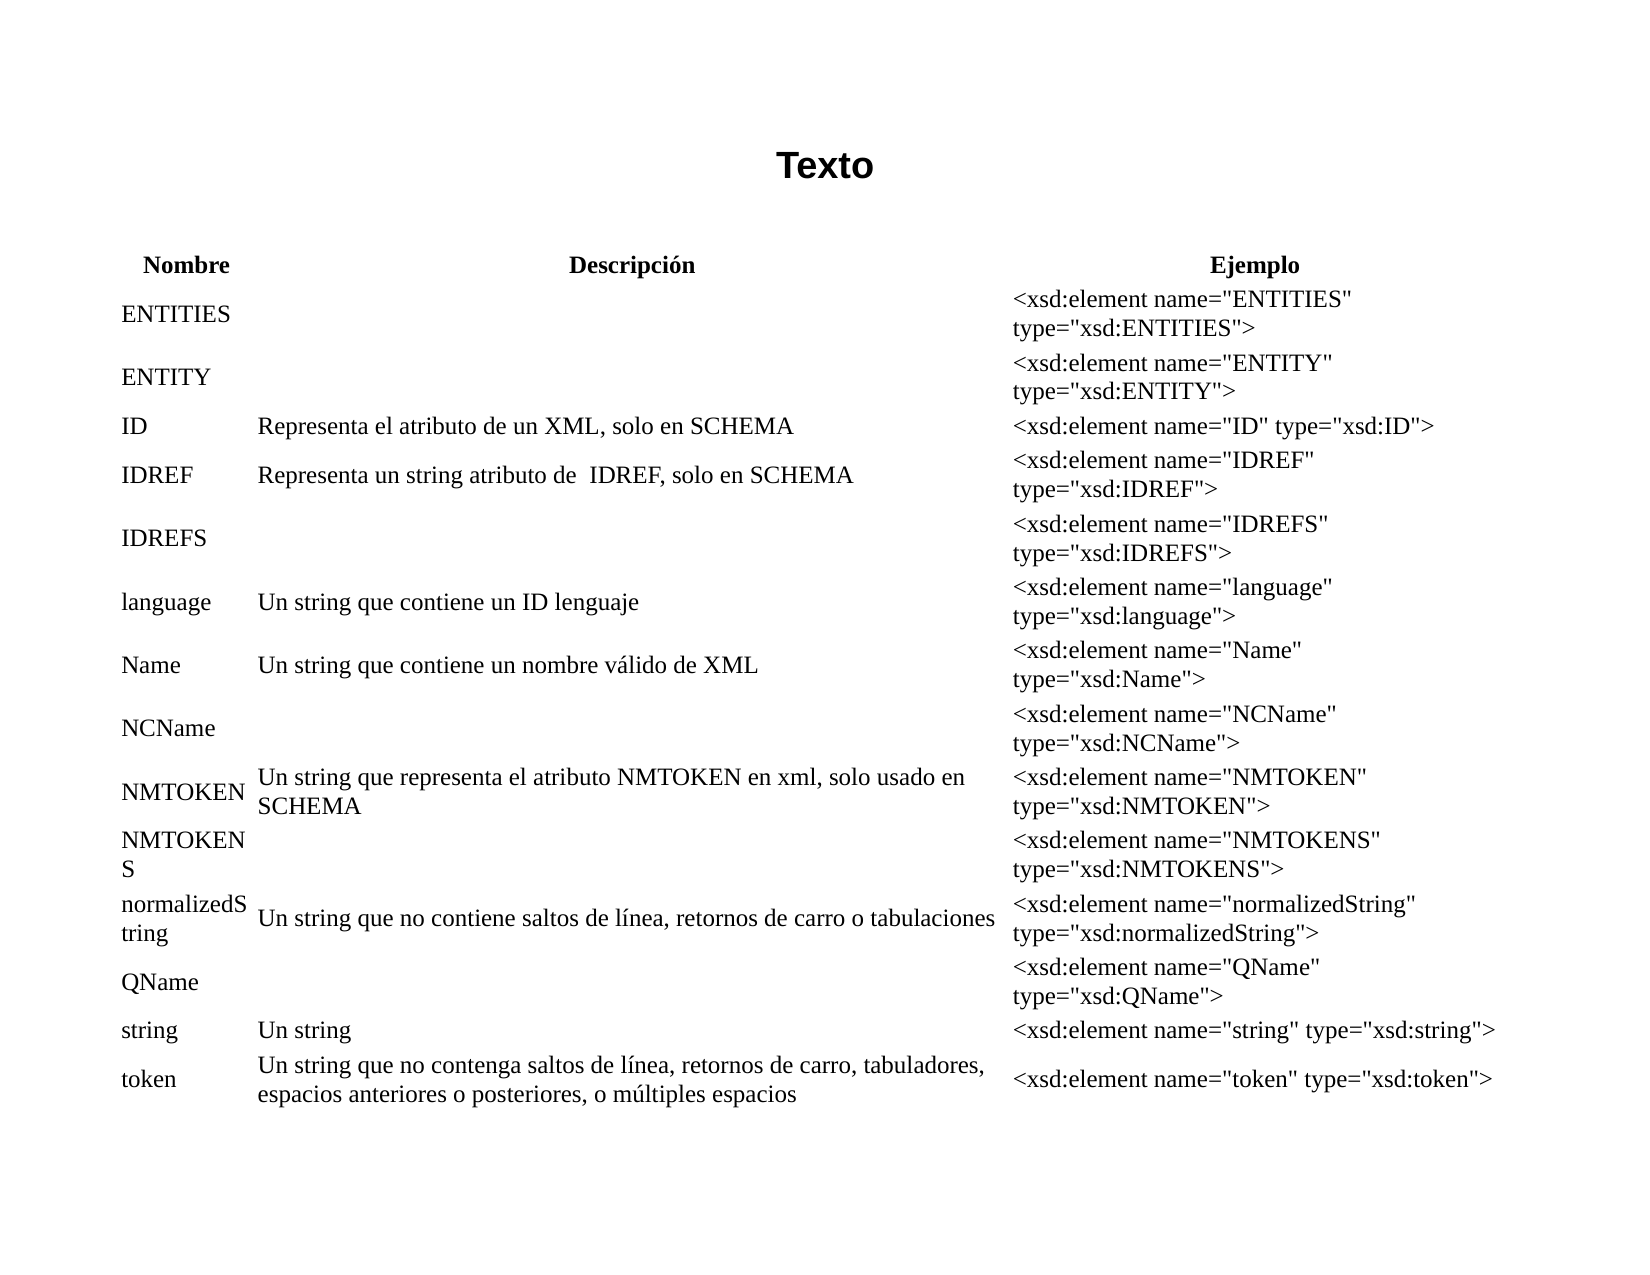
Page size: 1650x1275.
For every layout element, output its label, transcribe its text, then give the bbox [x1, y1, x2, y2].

subtitle Texto [118, 143, 1532, 187]
table_cell Name [118, 633, 254, 696]
table_cell NMTOKEN [118, 759, 254, 823]
table_cell IDREFS [118, 506, 254, 569]
table_cell [255, 696, 1010, 759]
table_cell <xsd:element name="NCName" type="xsd:NCName"> [1010, 696, 1500, 759]
table_cell Un string que contiene un nombre válido de XML [255, 633, 1010, 696]
table_cell string [118, 1013, 254, 1047]
table_cell Un string que no contenga saltos de línea, retornos de carro, tabuladores, espacios anteriores o posteriores, o múltiples espacios [255, 1047, 1010, 1111]
table_cell ID [118, 408, 254, 443]
table_cell <xsd:element name="IDREFS" type="xsd:IDREFS"> [1010, 506, 1500, 569]
table_cell Un string que representa el atributo NMTOKEN en xml, solo usado en SCHEMA [255, 759, 1010, 823]
table_cell <xsd:element name="NMTOKENS" type="xsd:NMTOKENS"> [1010, 823, 1500, 886]
table_cell [255, 949, 1010, 1013]
table_cell NMTOKENS [118, 823, 254, 886]
table_cell [255, 823, 1010, 886]
table_cell <xsd:element name="Name" type="xsd:Name"> [1010, 633, 1500, 696]
table_cell <xsd:element name="string" type="xsd:string"> [1010, 1013, 1500, 1047]
table_cell <xsd:element name="ENTITY" type="xsd:ENTITY"> [1010, 345, 1500, 408]
table_cell Representa un string atributo de IDREF, solo en SCHEMA [255, 443, 1010, 506]
table_cell QName [118, 949, 254, 1013]
table_cell <xsd:element name="normalizedString" type="xsd:normalizedString"> [1010, 886, 1500, 949]
table_cell language [118, 569, 254, 633]
table_cell <xsd:element name="IDREF" type="xsd:IDREF"> [1010, 443, 1500, 506]
table_header Descripción [255, 247, 1010, 281]
table_cell ENTITY [118, 345, 254, 408]
table_cell <xsd:element name="NMTOKEN" type="xsd:NMTOKEN"> [1010, 759, 1500, 823]
table_cell [255, 281, 1010, 345]
table_header Ejemplo [1010, 247, 1500, 281]
table_cell Un string [255, 1013, 1010, 1047]
table_cell Un string que no contiene saltos de línea, retornos de carro o tabulaciones [255, 886, 1010, 949]
table_cell <xsd:element name="QName" type="xsd:QName"> [1010, 949, 1500, 1013]
table_cell [255, 506, 1010, 569]
table_cell IDREF [118, 443, 254, 506]
table_header Nombre [118, 247, 254, 281]
table_cell token [118, 1047, 254, 1111]
table_cell <xsd:element name="ID" type="xsd:ID"> [1010, 408, 1500, 443]
table_cell <xsd:element name="language" type="xsd:language"> [1010, 569, 1500, 633]
table_cell <xsd:element name="ENTITIES" type="xsd:ENTITIES"> [1010, 281, 1500, 345]
table_cell NCName [118, 696, 254, 759]
table_cell normalizedString [118, 886, 254, 949]
table_cell Representa el atributo de un XML, solo en SCHEMA [255, 408, 1010, 443]
table_cell Un string que contiene un ID lenguaje [255, 569, 1010, 633]
table_cell <xsd:element name="token" type="xsd:token"> [1010, 1047, 1500, 1111]
table_cell ENTITIES [118, 281, 254, 345]
table_cell [255, 345, 1010, 408]
